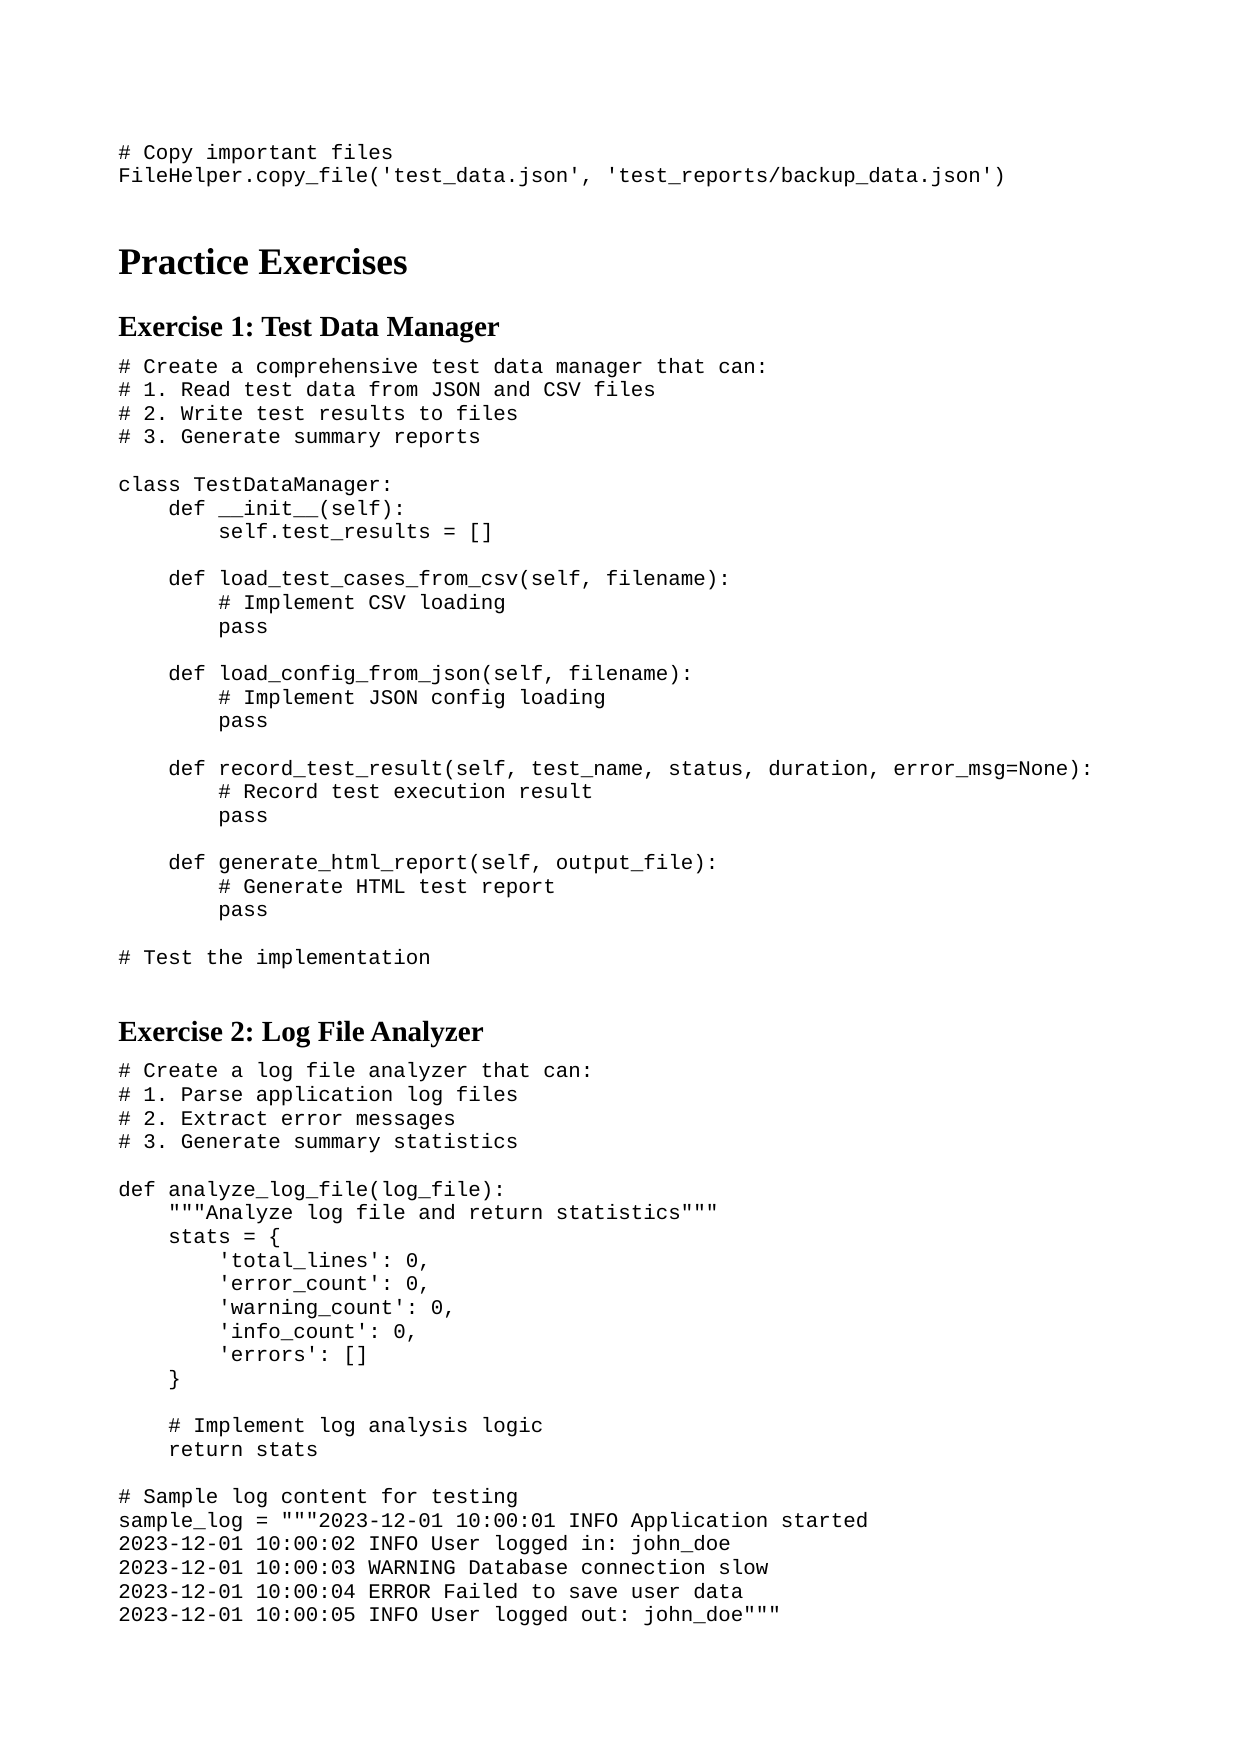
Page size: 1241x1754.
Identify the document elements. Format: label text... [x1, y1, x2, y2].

text # 2. Extract error messages [118, 1108, 1122, 1131]
subtitle Practice Exercises [118, 239, 1122, 282]
text pass [118, 710, 1122, 734]
text FileHelper.copy_file('test_data.json', 'test_reports/backup_data.json') [118, 165, 1122, 189]
text pass [118, 899, 1122, 923]
text 2023-12-01 10:00:02 INFO User logged in: john_doe [118, 1533, 1122, 1557]
text # Record test execution result [118, 781, 1122, 805]
text 'total_lines': 0, [118, 1250, 1122, 1273]
text # Generate HTML test report [118, 876, 1122, 899]
text # 1. Parse application log files [118, 1084, 1122, 1108]
text # 2. Write test results to files [118, 403, 1122, 427]
text class TestDataManager: [118, 474, 1122, 497]
text # Create a log file analyzer that can: [118, 1061, 1122, 1084]
text # Implement CSV loading [118, 592, 1122, 616]
text pass [118, 616, 1122, 639]
text sample_log = """2023-12-01 10:00:01 INFO Application started [118, 1510, 1122, 1533]
text 2023-12-01 10:00:05 INFO User logged out: john_doe""" [118, 1604, 1122, 1628]
text 'errors': [] [118, 1344, 1122, 1368]
text def analyze_log_file(log_file): [118, 1179, 1122, 1202]
text def load_test_cases_from_csv(self, filename): [118, 568, 1122, 592]
text def __init__(self): [118, 497, 1122, 521]
subtitle Exercise 1: Test Data Manager [118, 309, 1122, 343]
text # Create a comprehensive test data manager that can: [118, 356, 1122, 379]
text def load_config_from_json(self, filename): [118, 663, 1122, 687]
text stats = { [118, 1226, 1122, 1250]
text pass [118, 805, 1122, 828]
text self.test_results = [] [118, 521, 1122, 545]
text 2023-12-01 10:00:03 WARNING Database connection slow [118, 1557, 1122, 1581]
text 'info_count': 0, [118, 1321, 1122, 1344]
text def generate_html_report(self, output_file): [118, 852, 1122, 876]
text # 1. Read test data from JSON and CSV files [118, 379, 1122, 403]
subtitle Exercise 2: Log File Analyzer [118, 1014, 1122, 1048]
text 'error_count': 0, [118, 1273, 1122, 1297]
text return stats [118, 1439, 1122, 1462]
text # 3. Generate summary statistics [118, 1131, 1122, 1155]
text # 3. Generate summary reports [118, 427, 1122, 450]
text 2023-12-01 10:00:04 ERROR Failed to save user data [118, 1581, 1122, 1604]
text # Implement log analysis logic [118, 1415, 1122, 1439]
text # Implement JSON config loading [118, 687, 1122, 710]
text # Test the implementation [118, 947, 1122, 970]
text # Copy important files [118, 142, 1122, 165]
text # Sample log content for testing [118, 1486, 1122, 1510]
text def record_test_result(self, test_name, status, duration, error_msg=None): [118, 758, 1122, 781]
text } [118, 1368, 1122, 1392]
text 'warning_count': 0, [118, 1297, 1122, 1321]
text """Analyze log file and return statistics""" [118, 1202, 1122, 1226]
